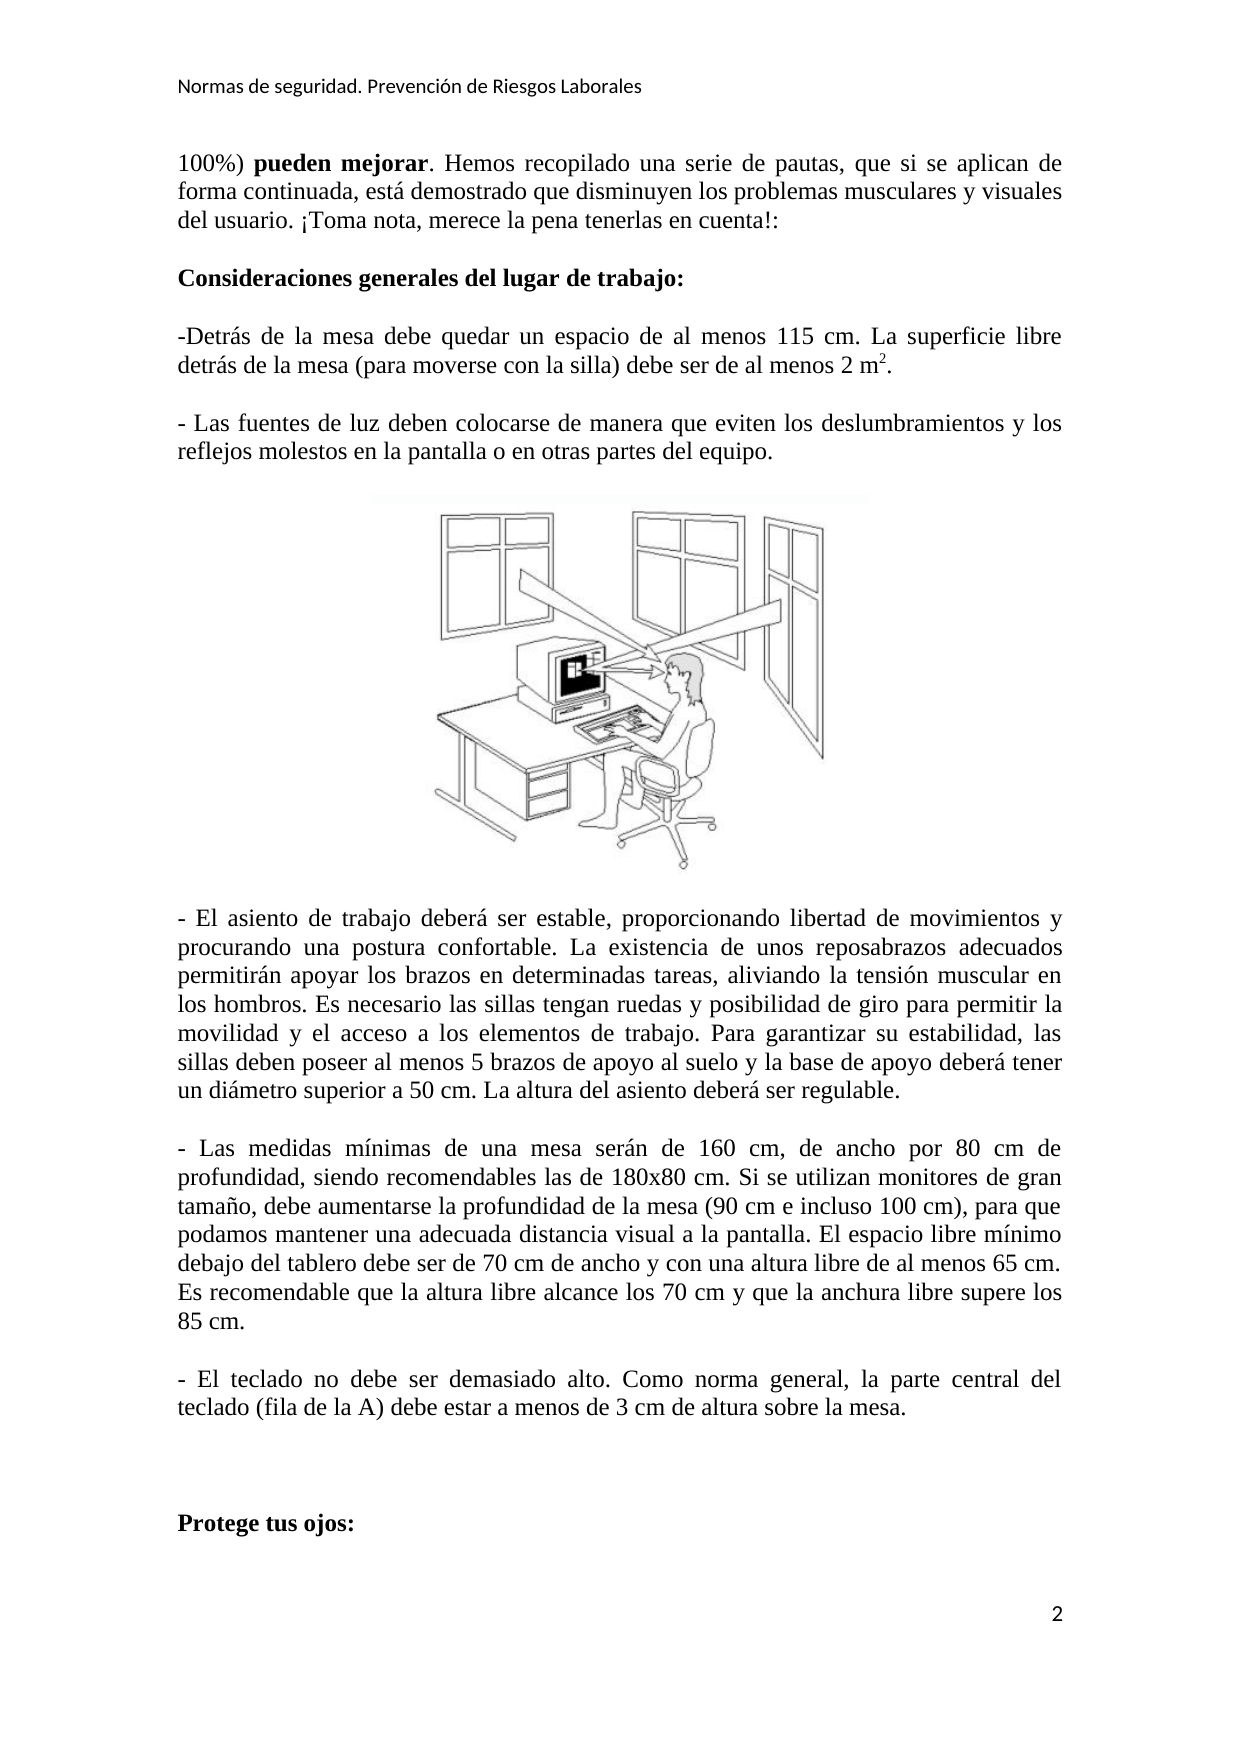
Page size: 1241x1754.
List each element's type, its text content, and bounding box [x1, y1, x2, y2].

picture [371, 494, 869, 874]
text - El asiento de trabajo deberá ser estable, proporcionando libertad de movimientos y procurando una postura confortable. La existencia de unos reposabrazos adecuados permitirán apoyar los brazos en determinadas tareas, aliviando la tensión muscular en los hombros. Es necesario las sillas tengan ruedas y posibilidad de giro para permitir la movilidad y el acceso a los elementos de trabajo. Para garantizar su estabilidad, las sillas deben poseer al menos 5 brazos de apoyo al suelo y la base de apoyo deberá tener un diámetro superior a 50 cm. La altura del asiento deberá ser regulable. [177, 903, 1063, 1104]
text -Detrás de la mesa debe quedar un espacio de al menos 115 cm. La superficie libre detrás de la mesa (para moverse con la silla) debe ser de al menos 2 m2. [177, 321, 1063, 378]
text 100%) pueden mejorar. Hemos recopilado una serie de pautas, que si se aplican de forma continuada, está demostrado que disminuyen los problemas musculares y visuales del usuario. ¡Toma nota, merece la pena tenerlas en cuenta!: [177, 148, 1063, 234]
text - El teclado no debe ser demasiado alto. Como norma general, la parte central del teclado (fila de la A) debe estar a menos de 3 cm de altura sobre la mesa. [177, 1364, 1063, 1421]
text - Las fuentes de luz deben colocarse de manera que eviten los deslumbramientos y los reflejos molestos en la pantalla o en otras partes del equipo. [177, 408, 1063, 465]
text Consideraciones generales del lugar de trabajo: [177, 263, 1063, 292]
text Protege tus ojos: [177, 1508, 1063, 1537]
text - Las medidas mínimas de una mesa serán de 160 cm, de ancho por 80 cm de profundidad, siendo recomendables las de 180x80 cm. Si se utilizan monitores de gran tamaño, debe aumentarse la profundidad de la mesa (90 cm e incluso 100 cm), para que podamos mantener una adecuada distancia visual a la pantalla. El espacio libre mínimo debajo del tablero debe ser de 70 cm de ancho y con una altura libre de al menos 65 cm. Es recomendable que la altura libre alcance los 70 cm y que la anchura libre supere los 85 cm. [177, 1133, 1063, 1334]
